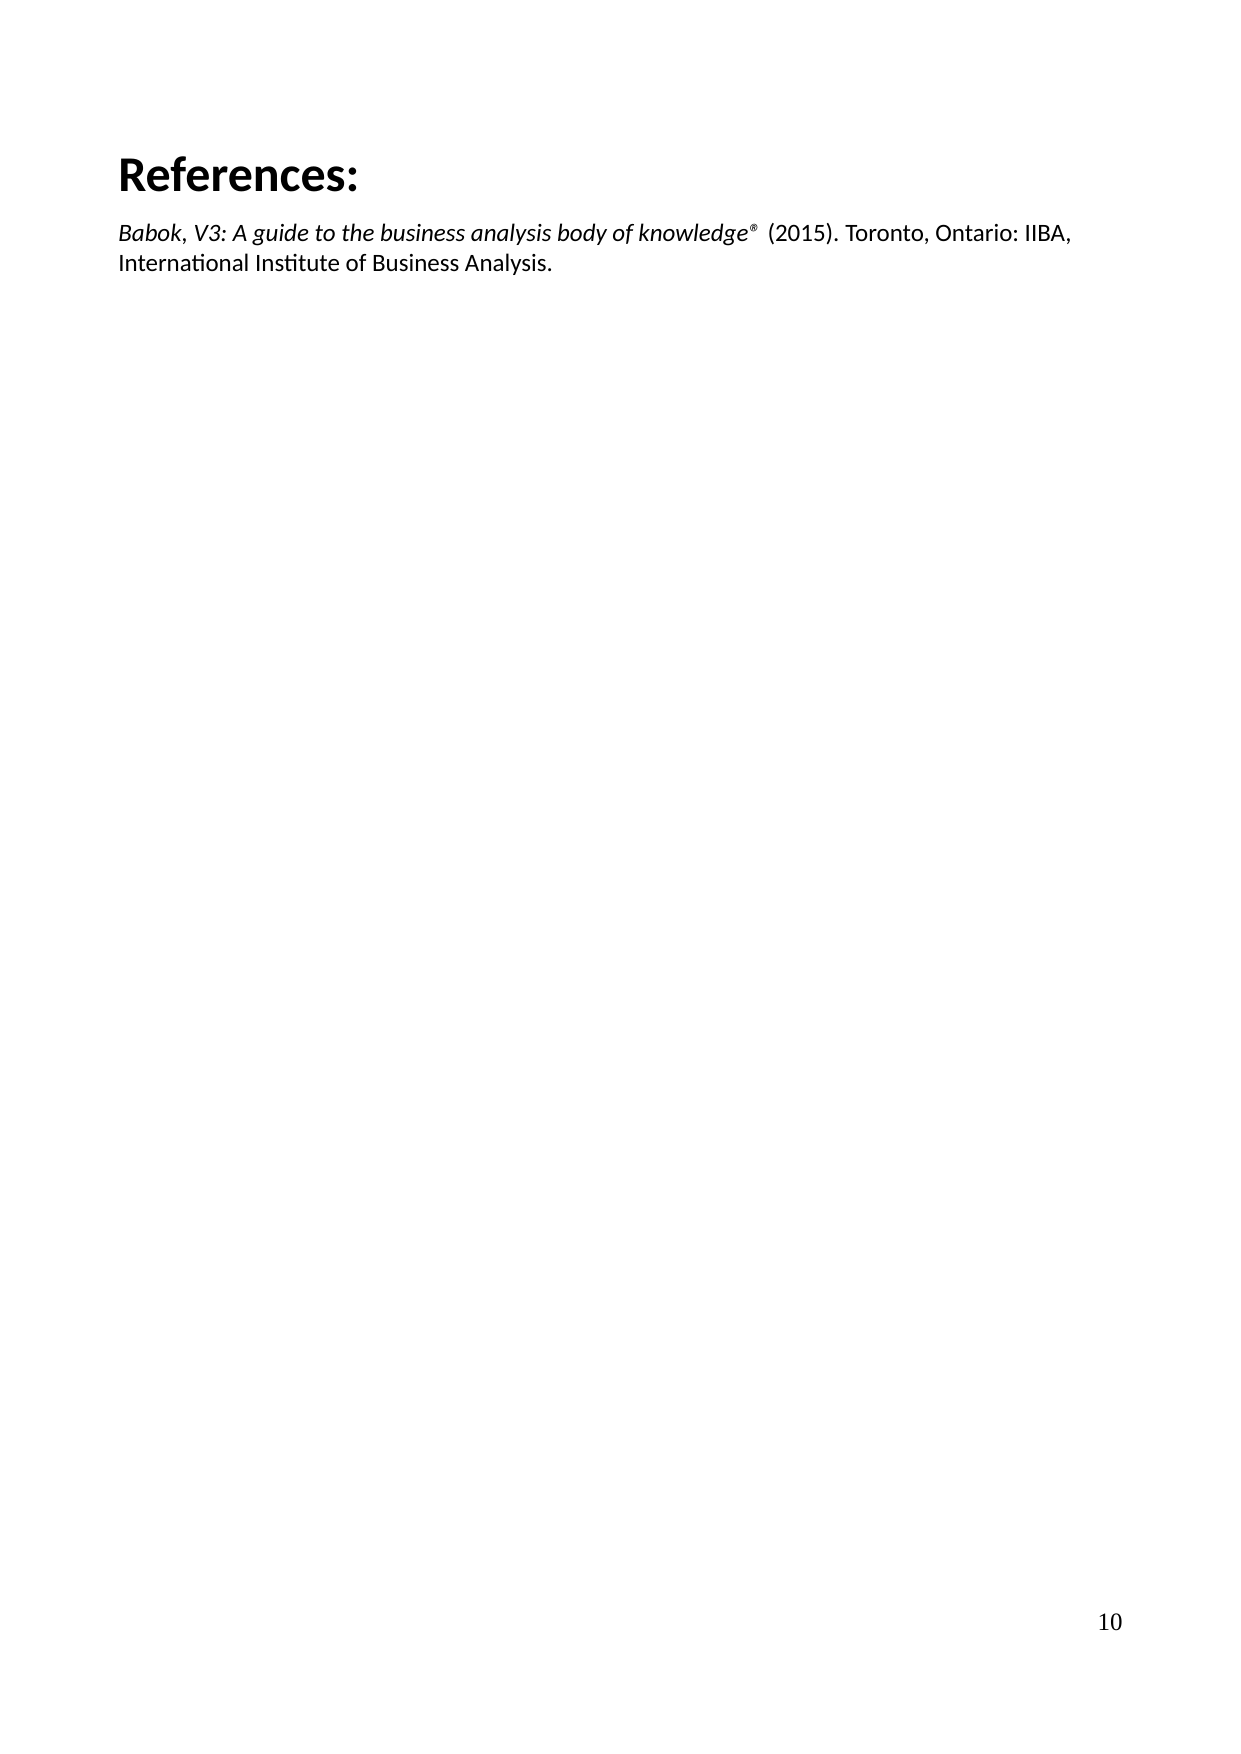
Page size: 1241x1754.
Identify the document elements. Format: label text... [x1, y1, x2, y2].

subtitle References: [118, 143, 1122, 204]
text Babok, V3: A guide to the business analysis body of knowledge® (2015). Toronto, Ontario: IIBA, International Institute of Business Analysis. [118, 217, 1122, 278]
